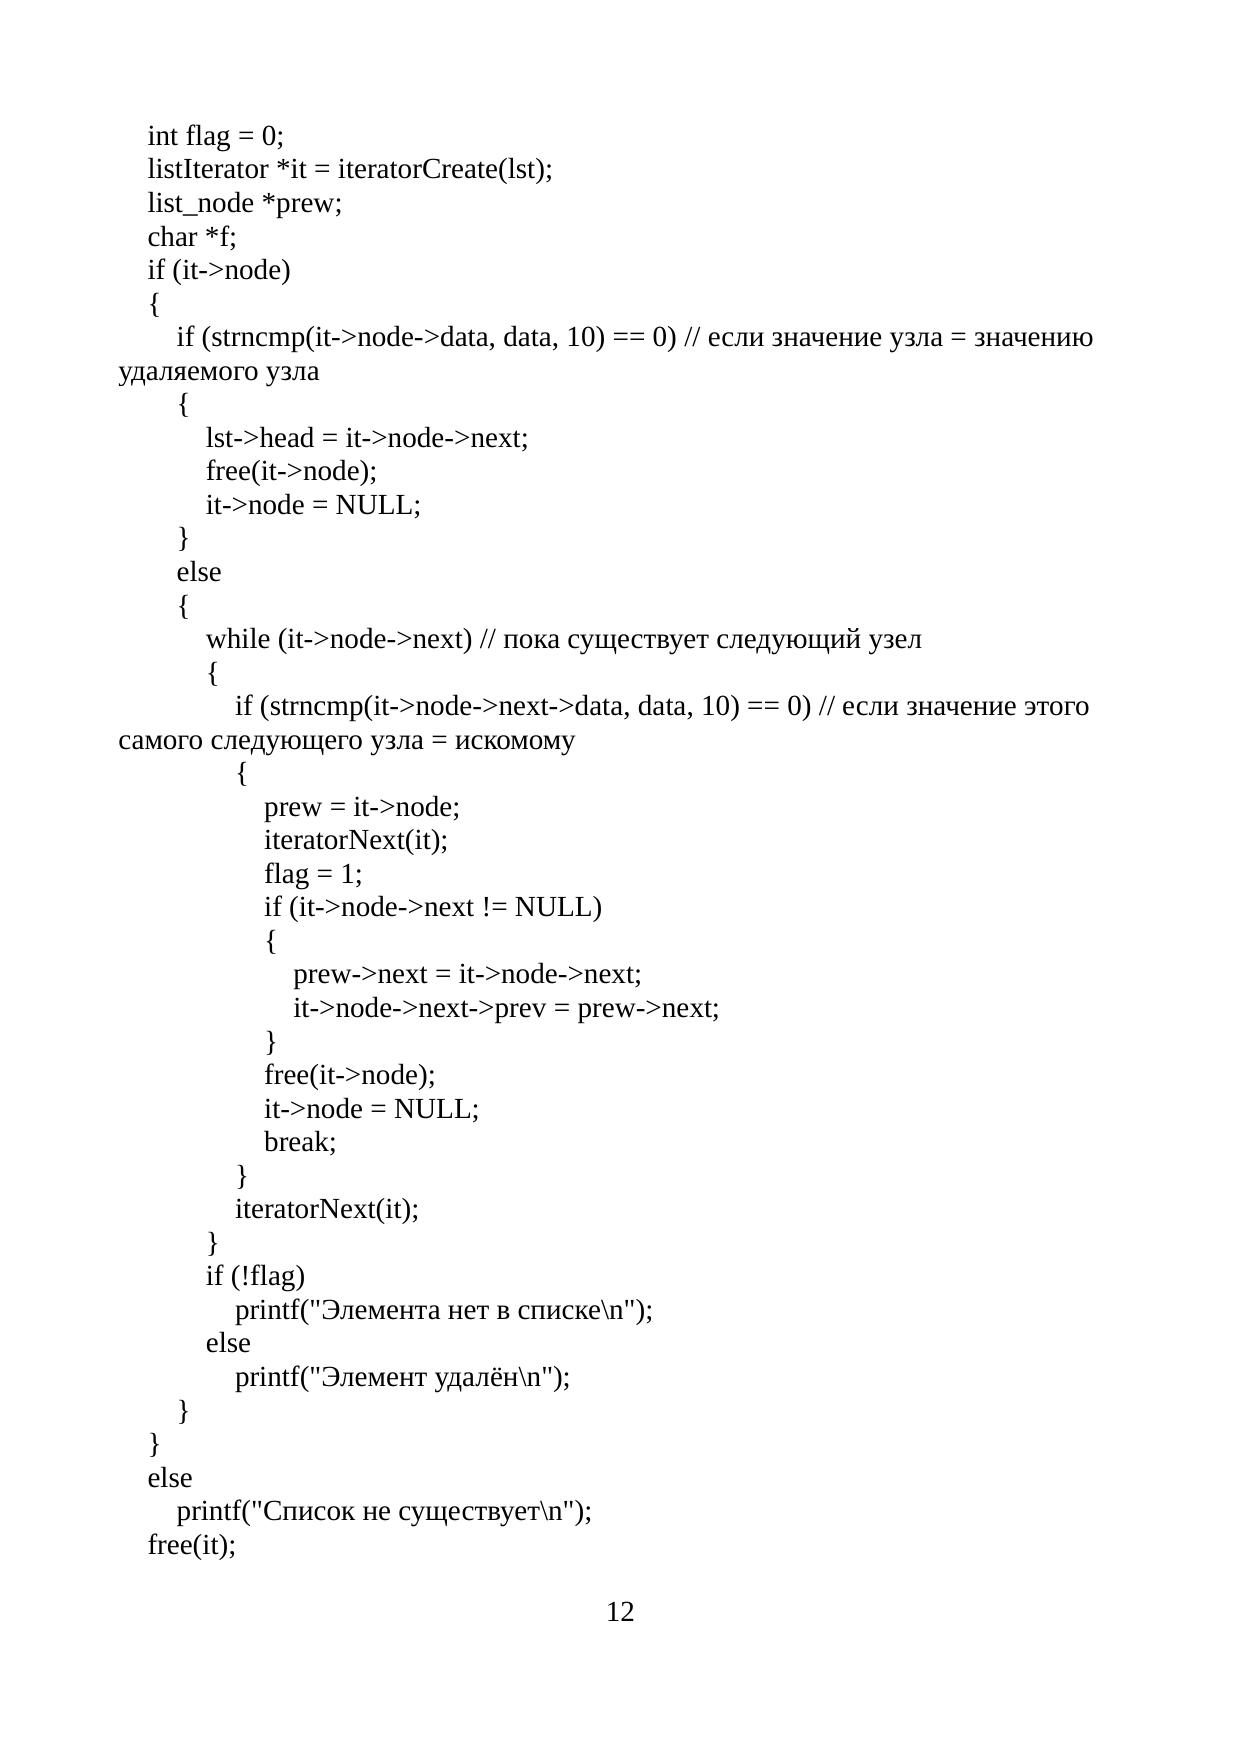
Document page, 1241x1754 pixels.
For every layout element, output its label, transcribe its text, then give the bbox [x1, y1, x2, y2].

text prew = it->node; [118, 789, 1122, 822]
text listIterator *it = iteratorCreate(lst); [118, 152, 1122, 185]
text } [118, 1426, 1122, 1460]
text printf("Элемент удалён\n"); [118, 1359, 1122, 1393]
text } [118, 1024, 1122, 1057]
text { [118, 655, 1122, 688]
text prew->next = it->node->next; [118, 957, 1122, 990]
text } [118, 1393, 1122, 1426]
text { [118, 923, 1122, 957]
text it->node = NULL; [118, 487, 1122, 521]
text } [118, 521, 1122, 554]
text { [118, 588, 1122, 621]
text { [118, 286, 1122, 319]
text free(it->node); [118, 1057, 1122, 1091]
text free(it); [118, 1527, 1122, 1560]
text char *f; [118, 219, 1122, 252]
text flag = 1; [118, 856, 1122, 889]
text { [118, 386, 1122, 420]
text { [118, 755, 1122, 789]
text while (it->node->next) // пока существует следующий узел [118, 621, 1122, 655]
text int flag = 0; [118, 118, 1122, 152]
text if (strncmp(it->node->data, data, 10) == 0) // если значение узла = значению удаляемого узла [118, 319, 1122, 386]
text if (it->node->next != NULL) [118, 889, 1122, 923]
text printf("Элемента нет в списке\n"); [118, 1292, 1122, 1326]
text free(it->node); [118, 453, 1122, 487]
text if (!flag) [118, 1258, 1122, 1292]
text lst->head = it->node->next; [118, 420, 1122, 453]
text iteratorNext(it); [118, 822, 1122, 856]
text list_node *prew; [118, 185, 1122, 219]
text it->node->next->prev = prew->next; [118, 990, 1122, 1024]
text } [118, 1225, 1122, 1258]
text it->node = NULL; [118, 1091, 1122, 1124]
text 12 [118, 1594, 1122, 1627]
text if (it->node) [118, 252, 1122, 286]
text if (strncmp(it->node->next->data, data, 10) == 0) // если значение этого самого следующего узла = искомому [118, 688, 1122, 755]
text printf("Список не существует\n"); [118, 1493, 1122, 1527]
text break; [118, 1124, 1122, 1158]
text } [118, 1158, 1122, 1191]
text else [118, 554, 1122, 588]
text else [118, 1326, 1122, 1359]
text iteratorNext(it); [118, 1191, 1122, 1225]
text else [118, 1460, 1122, 1493]
